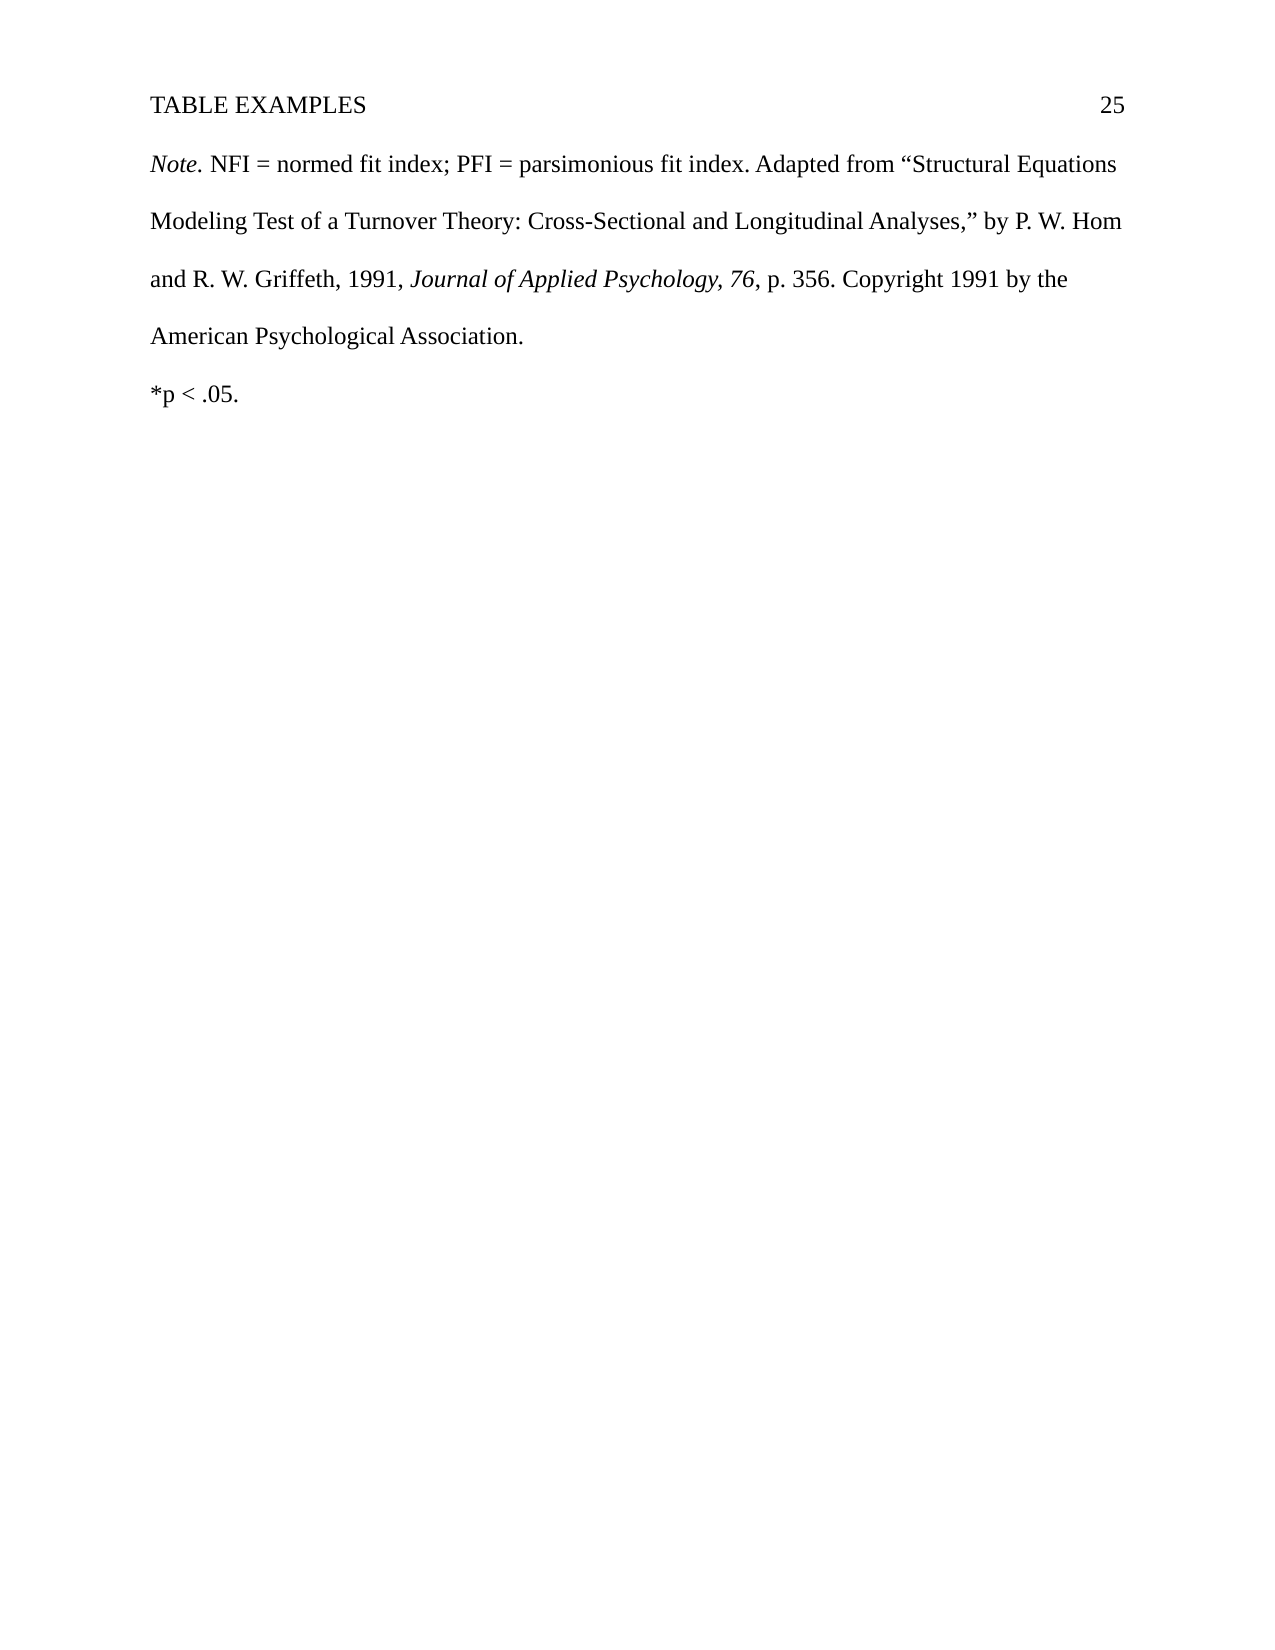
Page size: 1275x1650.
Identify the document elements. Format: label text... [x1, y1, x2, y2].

text Note. NFI = normed fit index; PFI = parsimonious fit index. Adapted from “Structural Equations Modeling Test of a Turnover Theory: Cross-Sectional and Longitudinal Analyses,” by P. W. Hom and R. W. Griffeth, 1991, Journal of Applied Psychology, 76, p. 356. Copyright 1991 by the American Psychological Association. [150, 149, 1125, 350]
text *p < .05. [150, 379, 1125, 408]
